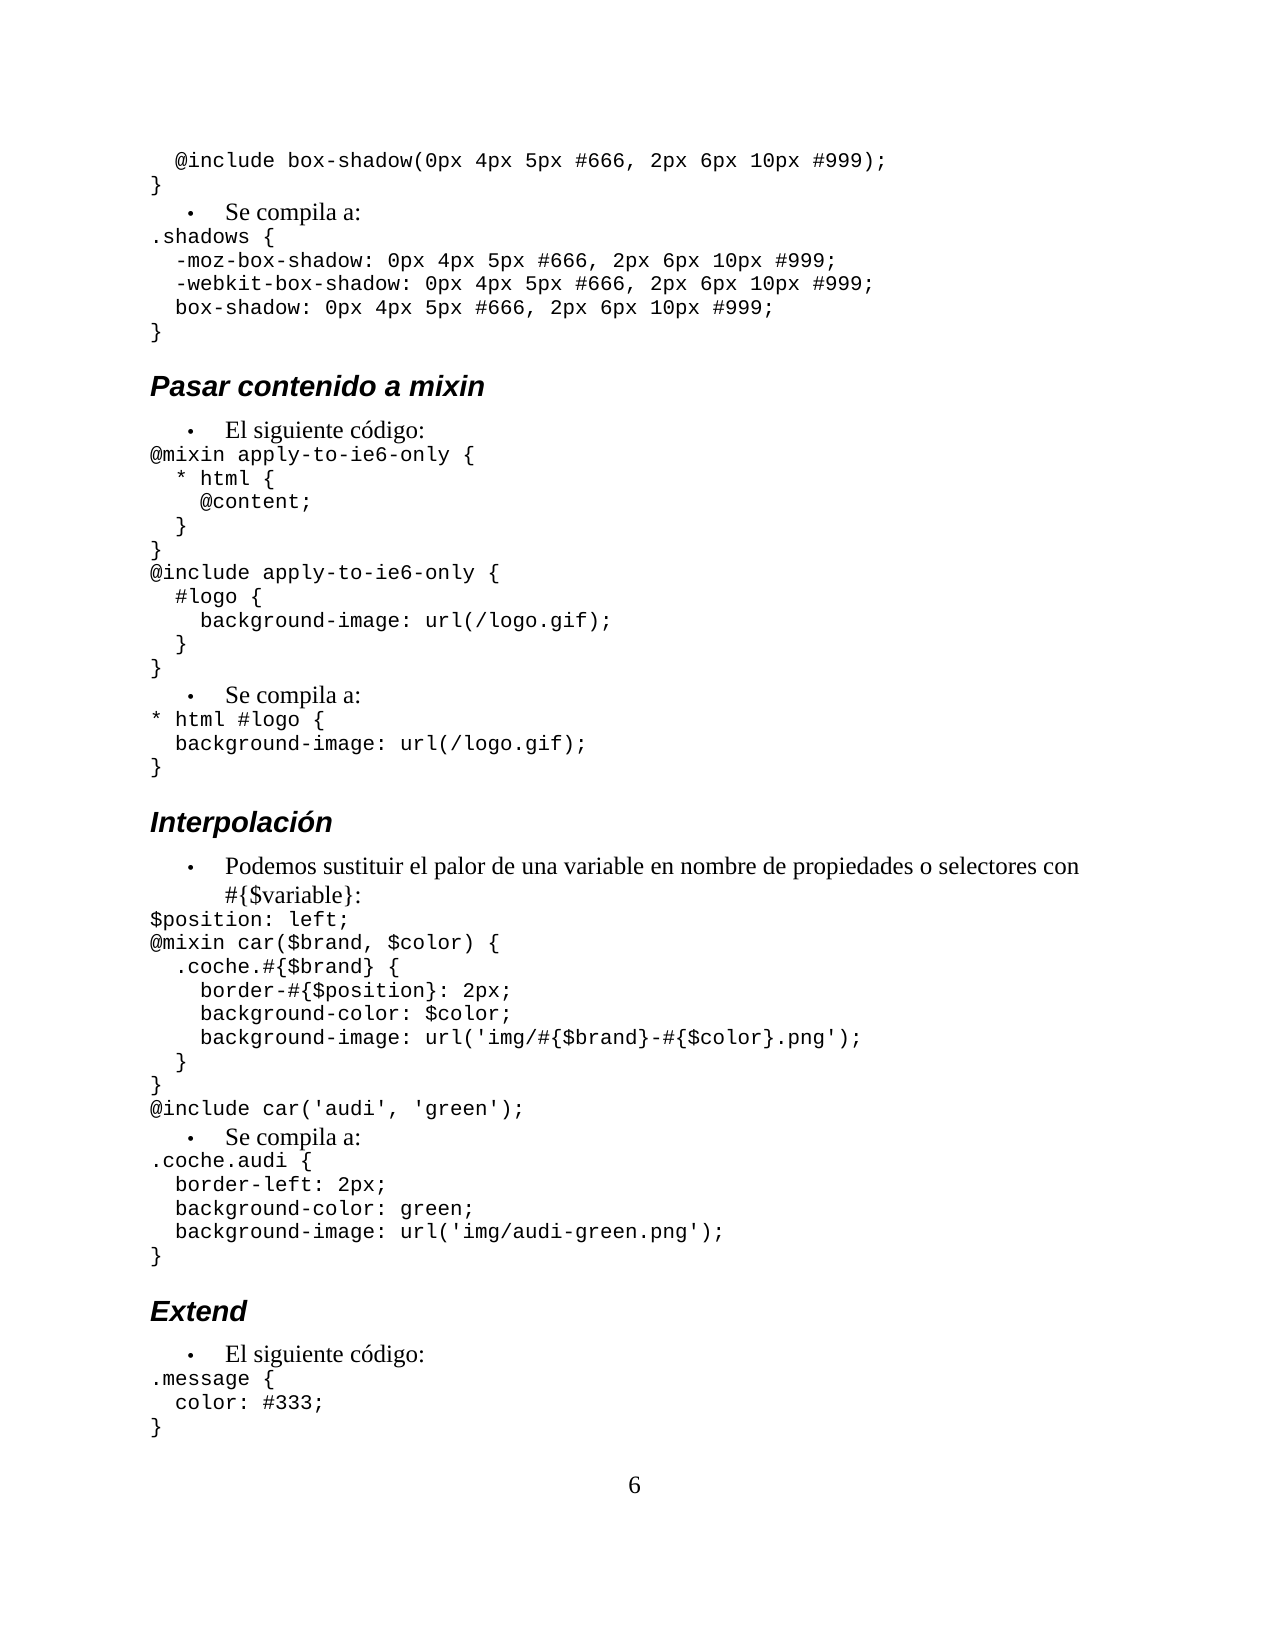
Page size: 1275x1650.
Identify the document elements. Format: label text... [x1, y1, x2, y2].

text background-image: url('img/audi-green.png'); [150, 1221, 1125, 1245]
text } [150, 174, 1125, 197]
text color: #333; [150, 1392, 1125, 1416]
text .coche.#{$brand} { [150, 956, 1125, 980]
text } [150, 1416, 1125, 1439]
list Se compila a: [187, 1122, 1125, 1150]
text @content; [150, 491, 1125, 515]
text background-image: url('img/#{$brand}-#{$color}.png'); [150, 1027, 1125, 1051]
text @include apply-to-ie6-only { [150, 562, 1125, 586]
text * html #logo { [150, 709, 1125, 733]
list Se compila a: [187, 197, 1125, 226]
text } [150, 1074, 1125, 1098]
text -webkit-box-shadow: 0px 4px 5px #666, 2px 6px 10px #999; [150, 273, 1125, 297]
text background-color: green; [150, 1198, 1125, 1221]
text .shadows { [150, 226, 1125, 250]
text * html { [150, 468, 1125, 491]
text #logo { [150, 586, 1125, 609]
text @mixin car($brand, $color) { [150, 932, 1125, 956]
text } [150, 633, 1125, 657]
text @mixin apply-to-ie6-only { [150, 444, 1125, 468]
text -moz-box-shadow: 0px 4px 5px #666, 2px 6px 10px #999; [150, 250, 1125, 273]
text } [150, 1245, 1125, 1268]
text } [150, 539, 1125, 562]
text border-#{$position}: 2px; [150, 980, 1125, 1003]
text background-color: $color; [150, 1003, 1125, 1027]
subtitle Interpolación [150, 805, 1125, 839]
text } [150, 1051, 1125, 1074]
text } [150, 757, 1125, 780]
text .message { [150, 1368, 1125, 1392]
list Podemos sustituir el palor de una variable en nombre de propiedades o selectores con #{$variable}: [187, 851, 1125, 909]
text } [150, 515, 1125, 539]
list Se compila a: [187, 681, 1125, 709]
text @include box-shadow(0px 4px 5px #666, 2px 6px 10px #999); [150, 150, 1125, 174]
text .coche.audi { [150, 1150, 1125, 1174]
subtitle Pasar contenido a mixin [150, 369, 1125, 403]
list El siguiente código: [187, 1339, 1125, 1368]
text @include car('audi', 'green'); [150, 1098, 1125, 1122]
text background-image: url(/logo.gif); [150, 609, 1125, 633]
text } [150, 321, 1125, 344]
text border-left: 2px; [150, 1174, 1125, 1198]
subtitle Extend [150, 1293, 1125, 1327]
list El siguiente código: [187, 415, 1125, 444]
text } [150, 657, 1125, 681]
text box-shadow: 0px 4px 5px #666, 2px 6px 10px #999; [150, 297, 1125, 321]
text $position: left; [150, 909, 1125, 932]
text background-image: url(/logo.gif); [150, 733, 1125, 757]
